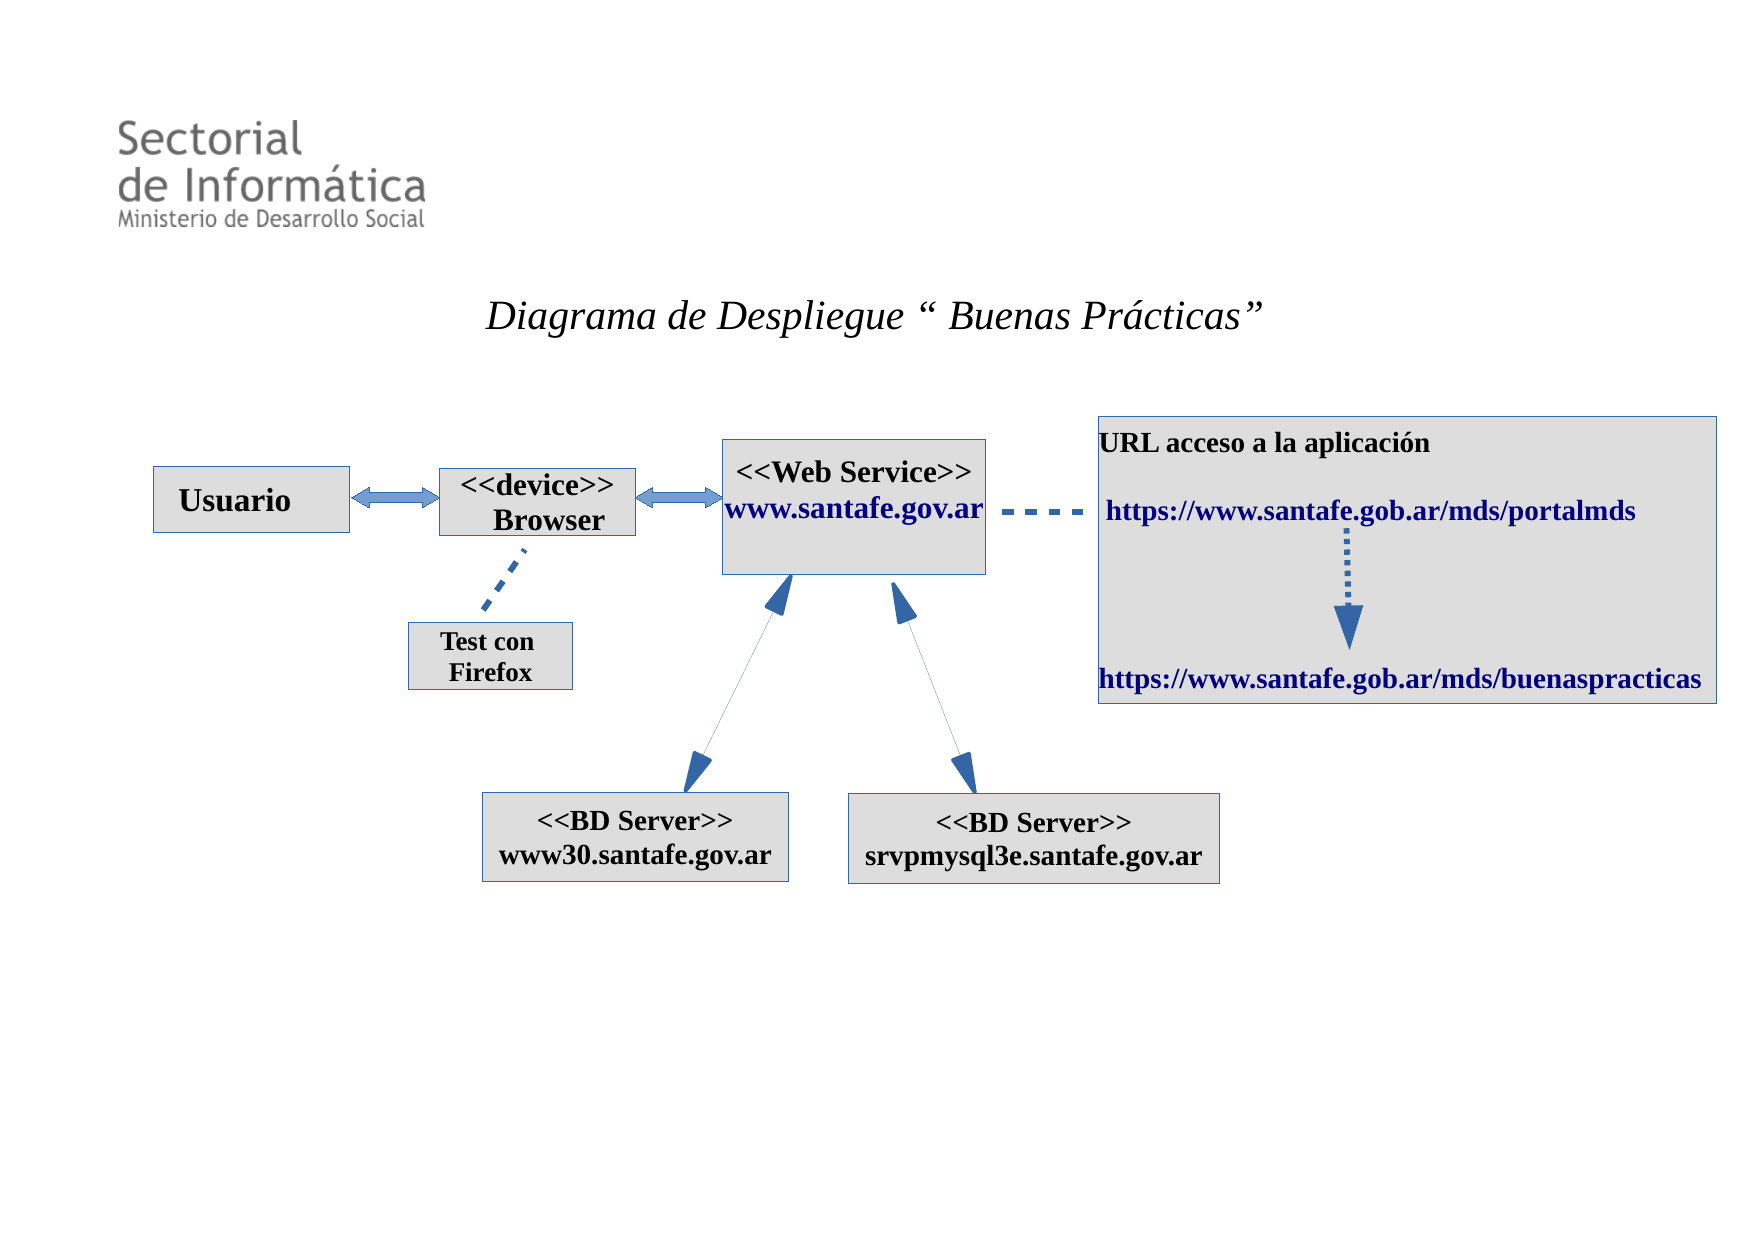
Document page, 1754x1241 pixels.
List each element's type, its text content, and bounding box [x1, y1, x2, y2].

text Diagrama de Despliegue “ Buenas Prácticas” [118, 291, 1636, 338]
picture [118, 120, 426, 227]
